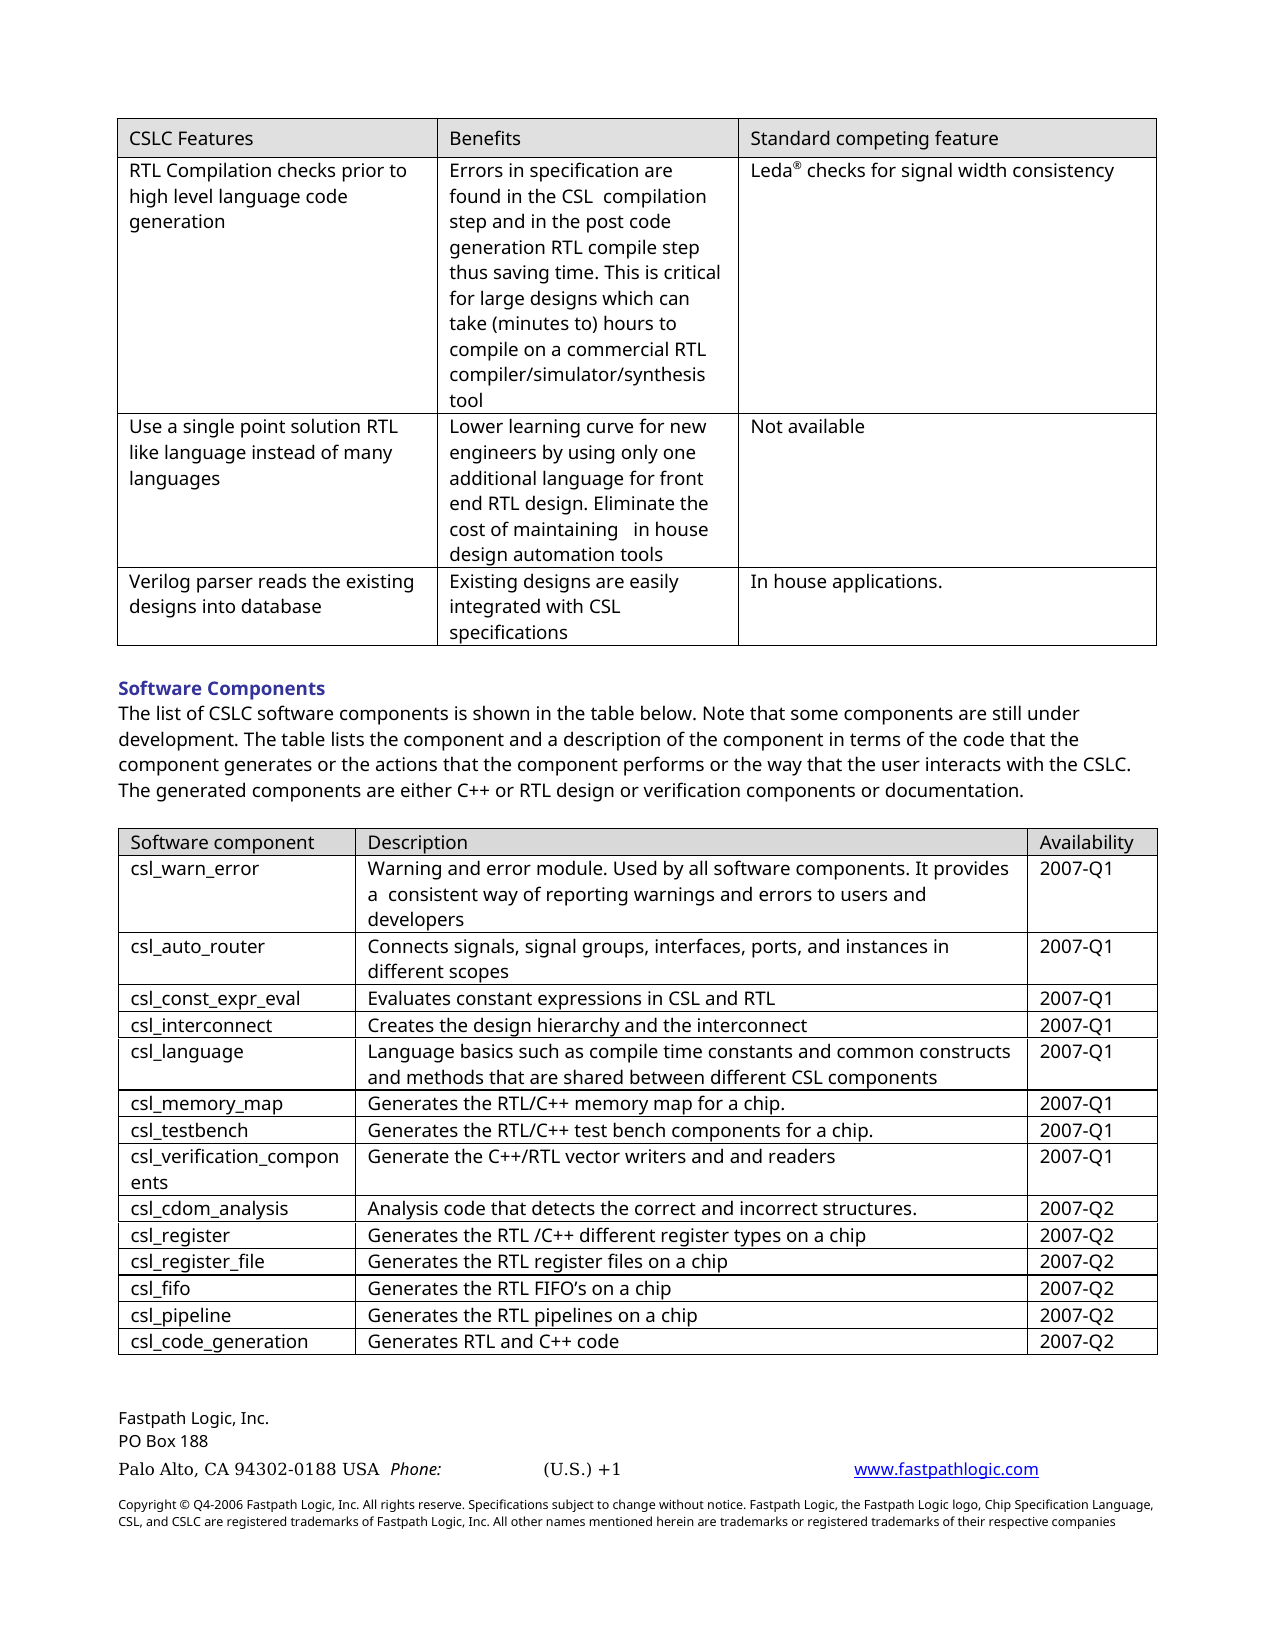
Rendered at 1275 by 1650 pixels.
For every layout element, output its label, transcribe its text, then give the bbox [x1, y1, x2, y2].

table_cell 2007-Q2 [1028, 1276, 1157, 1301]
table_header CSLC Features [118, 119, 437, 157]
table_cell Generates the RTL pipelines on a chip [356, 1302, 1027, 1328]
table_cell 2007-Q1 [1028, 1091, 1157, 1116]
table_cell 2007-Q2 [1028, 1302, 1157, 1328]
table_cell Verilog parser reads the existing designs into database [118, 568, 437, 645]
table_cell csl_testbench [119, 1117, 355, 1143]
table_cell Generates RTL and C++ code [356, 1329, 1027, 1354]
text The list of CSLC software components is shown in the table below. Note that some components are still under development. The table lists the component and a description of the component in terms of the code that the component generates or the actions that the component performs or the way that the user interacts with the CSLC. The generated components are either C++ or RTL design or verification components or documentation. [118, 701, 1157, 803]
table_cell 2007-Q1 [1028, 1117, 1157, 1143]
table_cell csl_interconnect [119, 1012, 355, 1037]
table_cell 2007-Q2 [1028, 1329, 1157, 1354]
table_cell In house applications. [739, 568, 1156, 645]
table_cell Generates the RTL register files on a chip [356, 1249, 1027, 1274]
table_cell csl_memory_map [119, 1091, 355, 1116]
table_cell csl_fifo [119, 1276, 355, 1301]
table_cell Generates the RTL/C++ memory map for a chip. [356, 1091, 1027, 1116]
table_cell csl_pipeline [119, 1302, 355, 1328]
table_cell csl_auto_router [119, 933, 355, 984]
table_cell RTL Compilation checks prior to high level language code generation [118, 158, 437, 413]
table_cell 2007-Q1 [1028, 985, 1157, 1011]
table_cell 2007-Q1 [1028, 1039, 1157, 1089]
table_cell 2007-Q1 [1028, 1144, 1157, 1195]
table_cell Lower learning curve for new engineers by using only one additional language for front end RTL design. Eliminate the cost of maintaining in house design automation tools [438, 414, 738, 567]
table_cell 2007-Q2 [1028, 1249, 1157, 1274]
table_cell csl_warn_error [119, 856, 355, 932]
table_cell Errors in specification are found in the CSL compilation step and in the post code generation RTL compile step thus saving time. This is critical for large designs which can take (minutes to) hours to compile on a commercial RTL compiler/simulator/synthesis tool [438, 158, 738, 413]
table_cell Generates the RTL/C++ test bench components for a chip. [356, 1117, 1027, 1143]
table_cell Analysis code that detects the correct and incorrect structures. [356, 1196, 1027, 1221]
table_cell Evaluates constant expressions in CSL and RTL [356, 985, 1027, 1011]
table_cell Use a single point solution RTL like language instead of many languages [118, 414, 437, 567]
table_header Benefits [438, 119, 738, 157]
table_cell Creates the design hierarchy and the interconnect [356, 1012, 1027, 1037]
table_header Standard competing feature [739, 119, 1156, 157]
table_cell Generate the C++/RTL vector writers and and readers [356, 1144, 1027, 1195]
table_cell csl_code_generation [119, 1329, 355, 1354]
table_cell csl_verification_components [119, 1144, 355, 1195]
table_cell 2007-Q1 [1028, 1012, 1157, 1037]
table_cell 2007-Q2 [1028, 1196, 1157, 1221]
table_cell 2007-Q1 [1028, 856, 1157, 932]
table_cell Connects signals, signal groups, interfaces, ports, and instances in different scopes [356, 933, 1027, 984]
table_header Availability [1028, 829, 1157, 855]
table_cell csl_cdom_analysis [119, 1196, 355, 1221]
table_cell Existing designs are easily integrated with CSL specifications [438, 568, 738, 645]
table_header Description [356, 829, 1027, 855]
table_cell csl_const_expr_eval [119, 985, 355, 1011]
table_cell Leda® checks for signal width consistency [739, 158, 1156, 413]
table_cell csl_language [119, 1039, 355, 1089]
table_cell Language basics such as compile time constants and common constructs and methods that are shared between different CSL components [356, 1039, 1027, 1089]
table_cell csl_register_file [119, 1249, 355, 1274]
table_cell csl_register [119, 1223, 355, 1248]
table_cell 2007-Q2 [1028, 1223, 1157, 1248]
table_cell Generates the RTL /C++ different register types on a chip [356, 1223, 1027, 1248]
text Software Components [118, 675, 1157, 701]
table_cell Not available [739, 414, 1156, 567]
table_header Software component [119, 829, 355, 855]
table_cell Warning and error module. Used by all software components. It provides a consistent way of reporting warnings and errors to users and developers [356, 856, 1027, 932]
table_cell 2007-Q1 [1028, 933, 1157, 984]
table_cell Generates the RTL FIFO’s on a chip [356, 1276, 1027, 1301]
